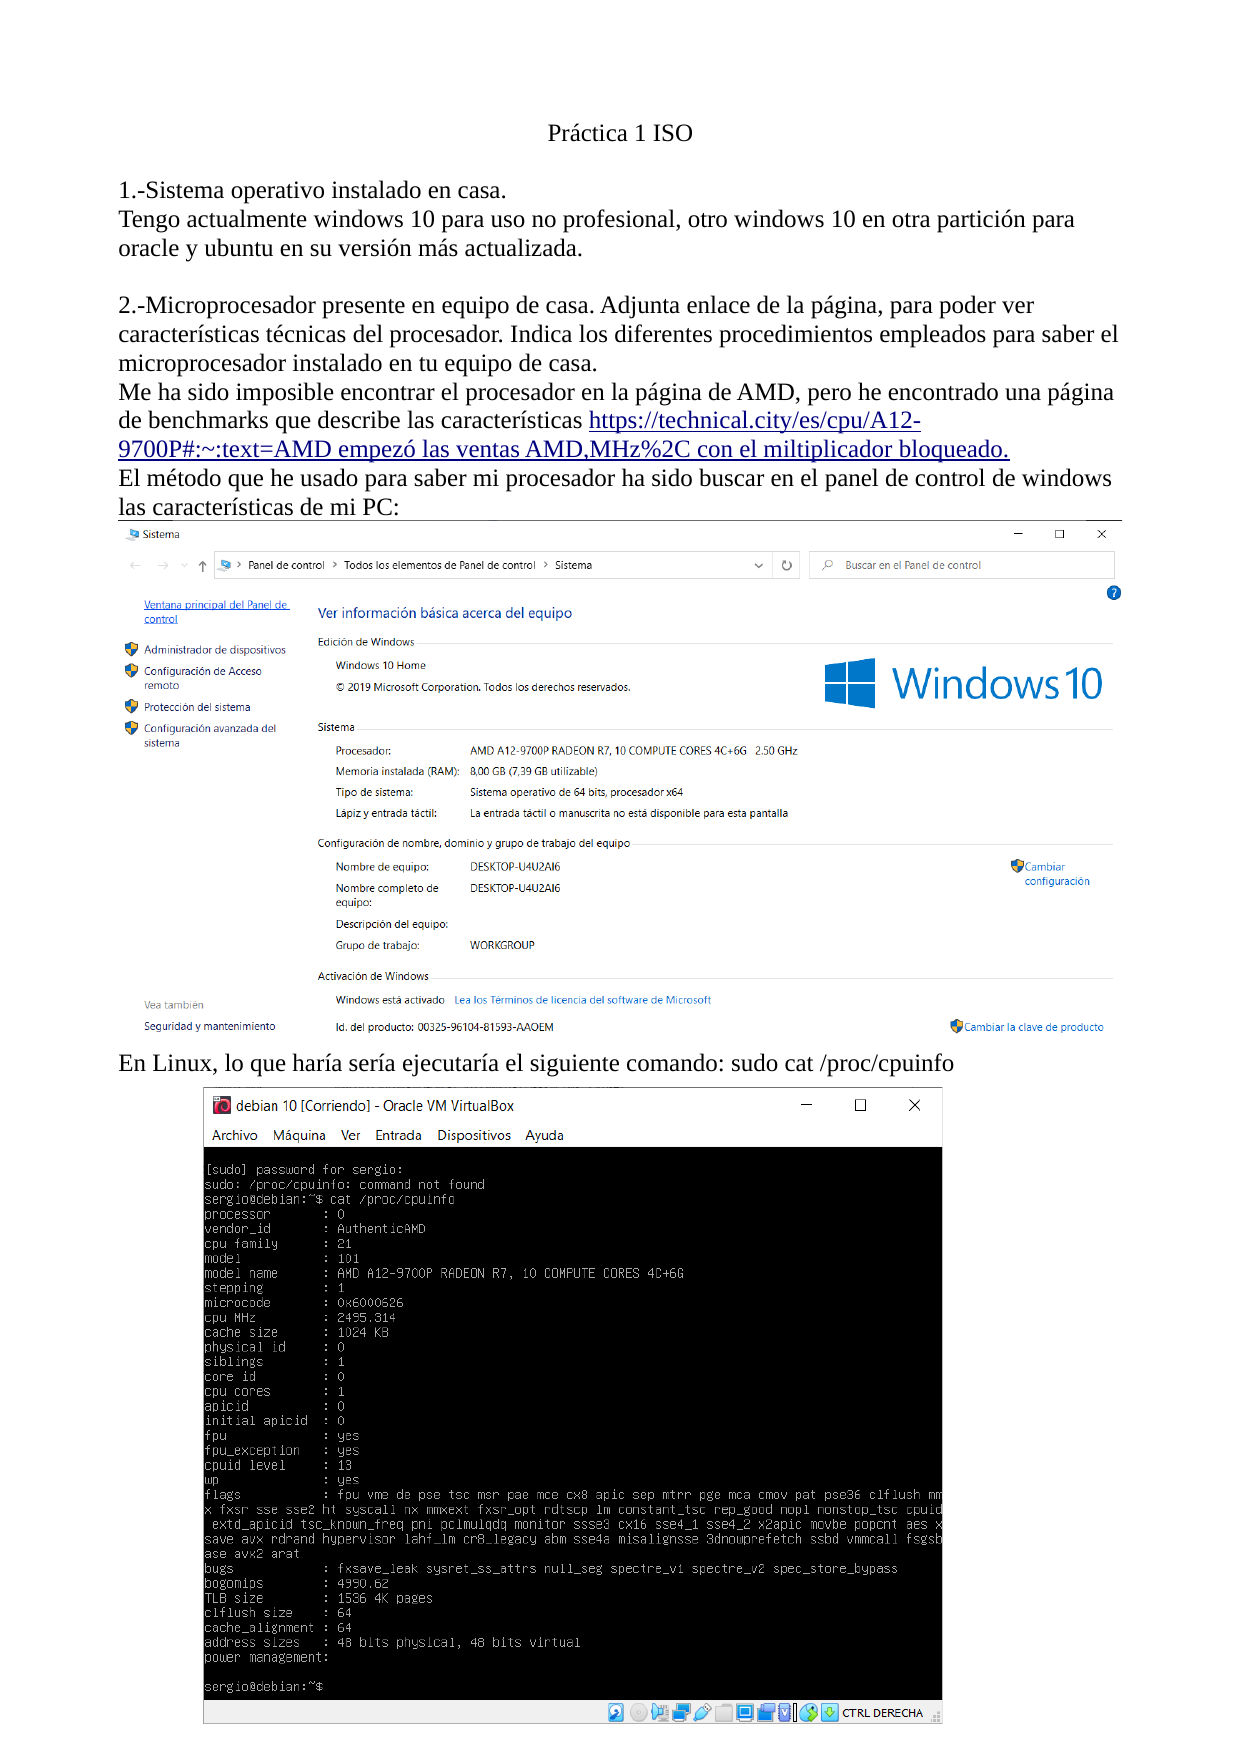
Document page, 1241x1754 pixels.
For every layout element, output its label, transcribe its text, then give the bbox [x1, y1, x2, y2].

text 2.-Microprocesador presente en equipo de casa. Adjunta enlace de la página, para poder ver características técnicas del procesador. Indica los diferentes procedimientos empleados para saber el microprocesador instalado en tu equipo de casa. [118, 291, 1122, 377]
picture [118, 520, 1123, 1049]
text 1.-Sistema operativo instalado en casa. [118, 176, 1122, 204]
text En Linux, lo que haría sería ejecutaría el siguiente comando: sudo cat /proc/cpuinfo [118, 1049, 1122, 1077]
text El método que he usado para saber mi procesador ha sido buscar en el panel de control de windows las características de mi PC: [118, 463, 1122, 520]
text Práctica 1 ISO [118, 118, 1122, 147]
picture [203, 1087, 943, 1724]
text Tengo actualmente windows 10 para uso no profesional, otro windows 10 en otra partición para oracle y ubuntu en su versión más actualizada. [118, 204, 1122, 262]
text Me ha sido imposible encontrar el procesador en la página de AMD, pero he encontrado una página de benchmarks que describe las características https://technical.city/es/cpu/A12-9700P#:~:text=AMD empezó las ventas AMD,MHz%2C con el miltiplicador bloqueado. [118, 377, 1122, 463]
